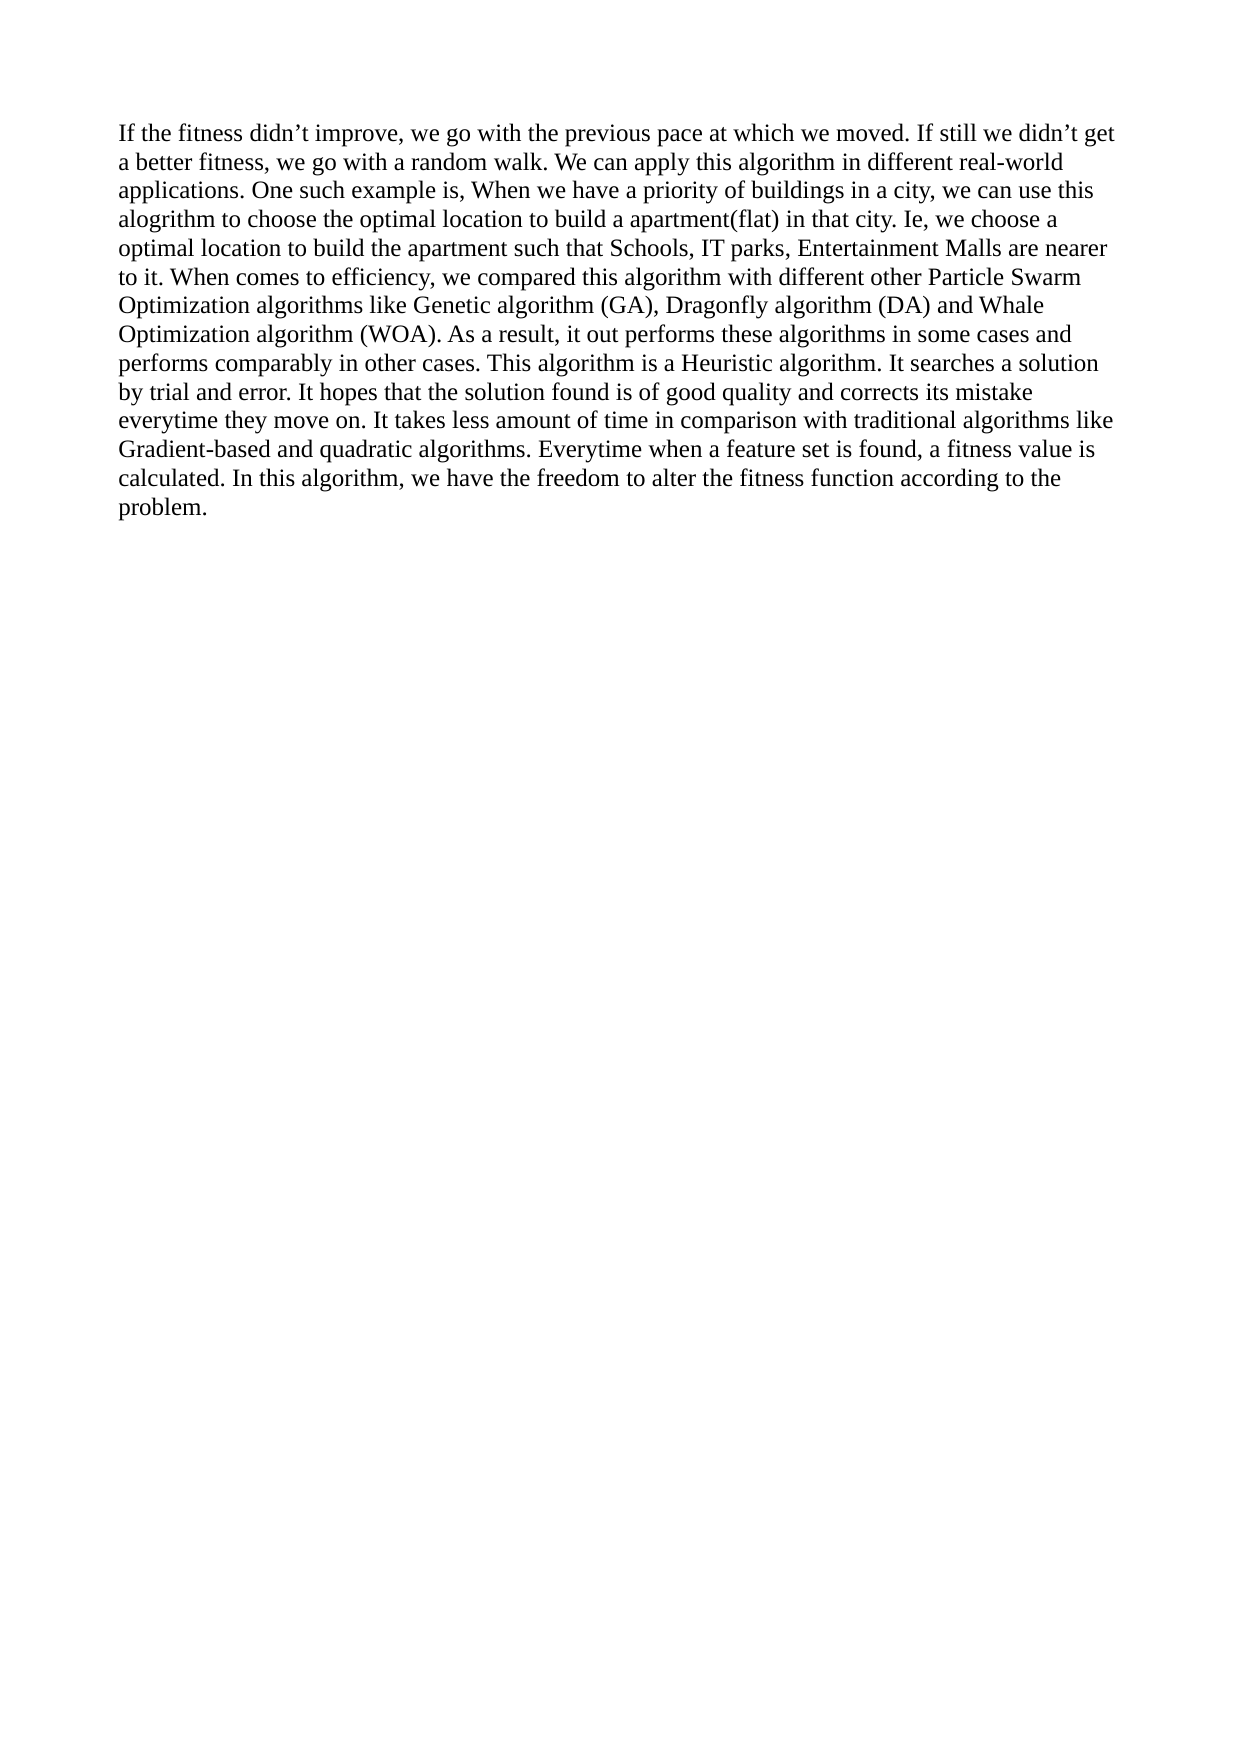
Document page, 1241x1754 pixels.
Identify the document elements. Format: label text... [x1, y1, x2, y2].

text If the fitness didn’t improve, we go with the previous pace at which we moved. If still we didn’t get a better fitness, we go with a random walk. We can apply this algorithm in different real-world applications. One such example is, When we have a priority of buildings in a city, we can use this alogrithm to choose the optimal location to build a apartment(flat) in that city. Ie, we choose a optimal location to build the apartment such that Schools, IT parks, Entertainment Malls are nearer to it. When comes to efficiency, we compared this algorithm with different other Particle Swarm Optimization algorithms like Genetic algorithm (GA), Dragonfly algorithm (DA) and Whale Optimization algorithm (WOA). As a result, it out performs these algorithms in some cases and performs comparably in other cases. This algorithm is a Heuristic algorithm. It searches a solution by trial and error. It hopes that the solution found is of good quality and corrects its mistake everytime they move on. It takes less amount of time in comparison with traditional algorithms like Gradient-based and quadratic algorithms. Everytime when a feature set is found, a fitness value is calculated. In this algorithm, we have the freedom to alter the fitness function according to the problem. [118, 118, 1122, 521]
